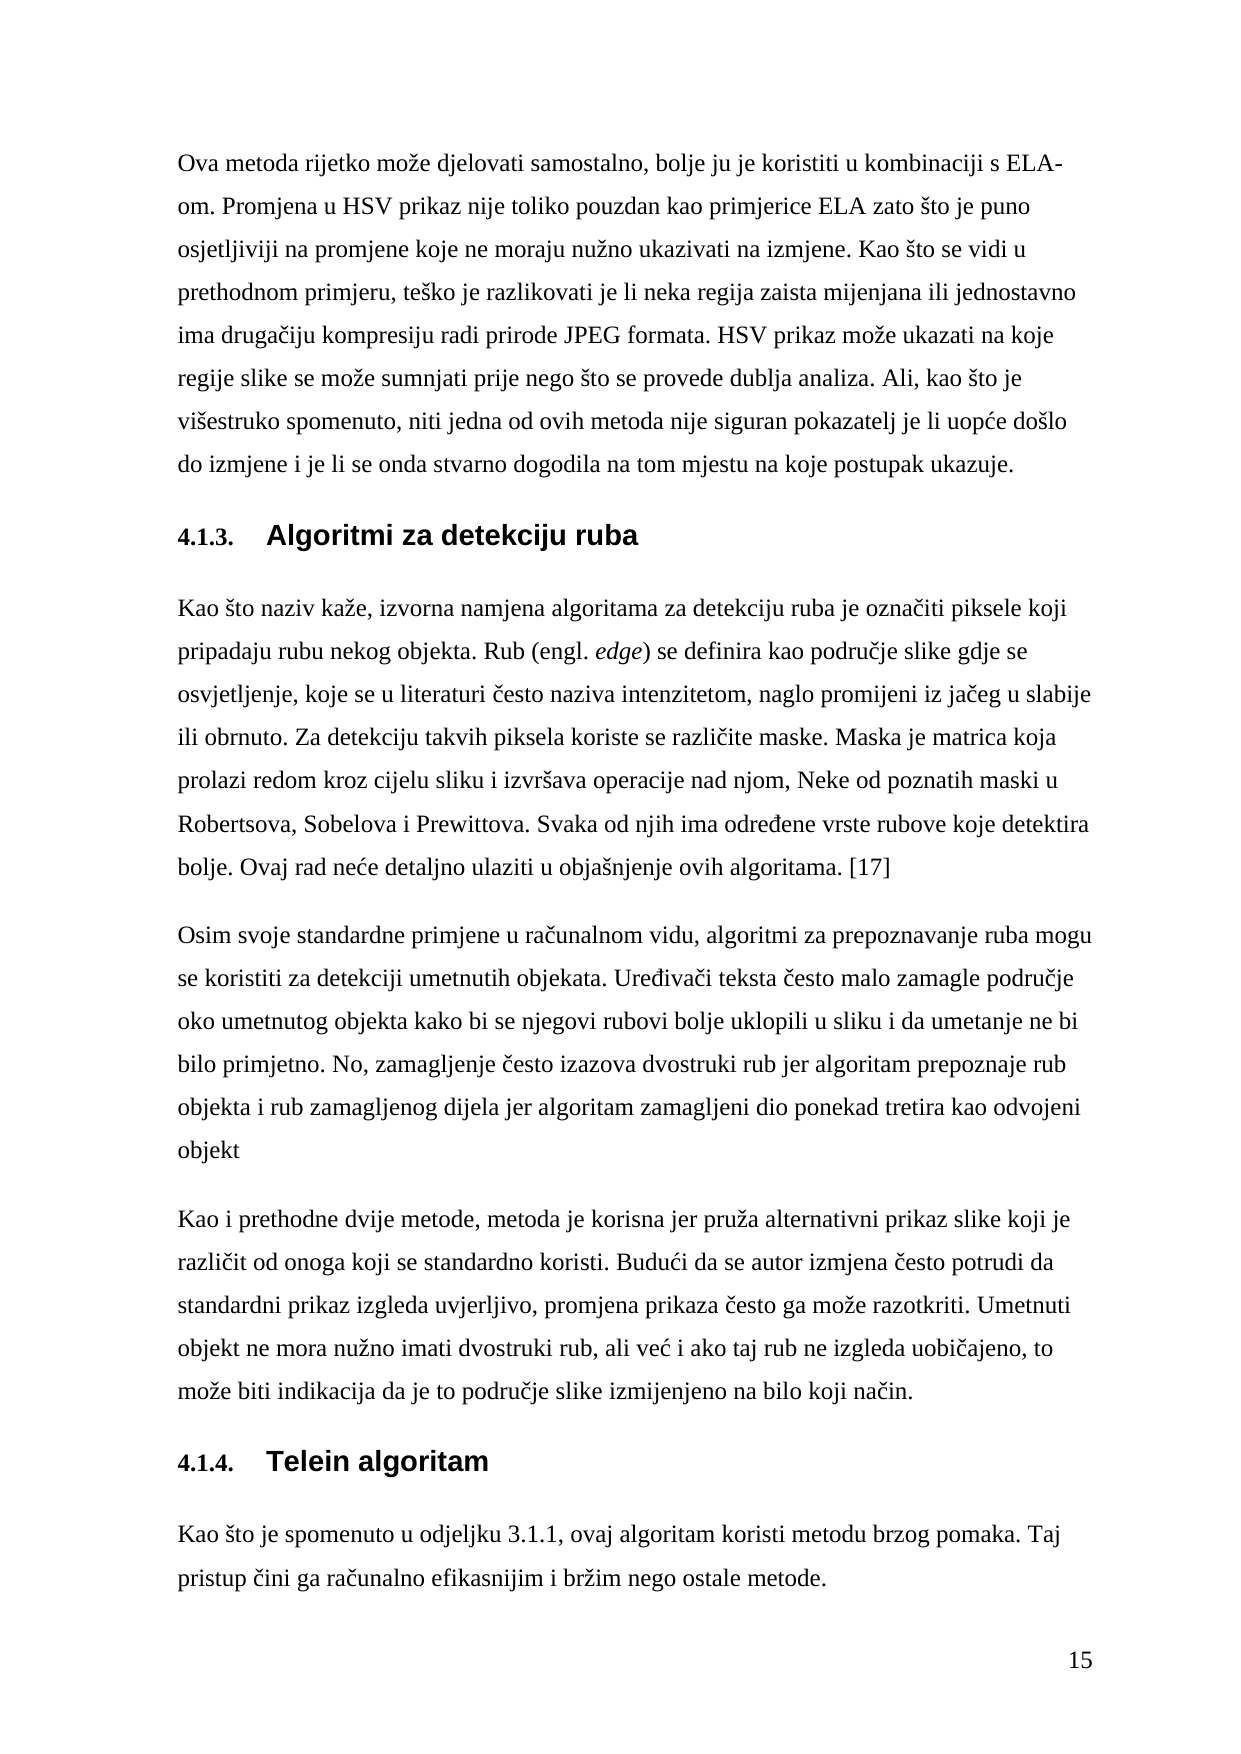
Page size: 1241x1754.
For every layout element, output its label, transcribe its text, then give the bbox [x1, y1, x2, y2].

text Kao što je spomenuto u odjeljku 3.1.1, ovaj algoritam koristi metodu brzog pomaka. Taj pristup čini ga računalno efikasnijim i bržim nego ostale metode. [177, 1519, 1092, 1591]
subtitle Telein algoritam [177, 1444, 1092, 1478]
subtitle Algoritmi za detekciju ruba [177, 518, 1092, 551]
text Kao što naziv kaže, izvorna namjena algoritama za detekciju ruba je označiti piksele koji pripadaju rubu nekog objekta. Rub (engl. edge) se definira kao područje slike gdje se osvjetljenje, koje se u literaturi često naziva intenzitetom, naglo promijeni iz jačeg u slabije ili obrnuto. Za detekciju takvih piksela koriste se različite maske. Maska je matrica koja prolazi redom kroz cijelu sliku i izvršava operacije nad njom, Neke od poznatih maski u Robertsova, Sobelova i Prewittova. Svaka od njih ima određene vrste rubove koje detektira bolje. Ovaj rad neće detaljno ulaziti u objašnjenje ovih algoritama. [17] [177, 593, 1092, 881]
text Ova metoda rijetko može djelovati samostalno, bolje ju je koristiti u kombinaciji s ELA-om. Promjena u HSV prikaz nije toliko pouzdan kao primjerice ELA zato što je puno osjetljiviji na promjene koje ne moraju nužno ukazivati na izmjene. Kao što se vidi u prethodnom primjeru, teško je razlikovati je li neka regija zaista mijenjana ili jednostavno ima drugačiju kompresiju radi prirode JPEG formata. HSV prikaz može ukazati na koje regije slike se može sumnjati prije nego što se provede dublja analiza. Ali, kao što je višestruko spomenuto, niti jedna od ovih metoda nije siguran pokazatelj je li uopće došlo do izmjene i je li se onda stvarno dogodila na tom mjestu na koje postupak ukazuje. [177, 148, 1092, 478]
text Kao i prethodne dvije metode, metoda je korisna jer pruža alternativni prikaz slike koji je različit od onoga koji se standardno koristi. Budući da se autor izmjena često potrudi da standardni prikaz izgleda uvjerljivo, promjena prikaza često ga može razotkriti. Umetnuti objekt ne mora nužno imati dvostruki rub, ali već i ako taj rub ne izgleda uobičajeno, to može biti indikacija da je to područje slike izmijenjeno na bilo koji način. [177, 1204, 1092, 1405]
text Osim svoje standardne primjene u računalnom vidu, algoritmi za prepoznavanje ruba mogu se koristiti za detekciji umetnutih objekata. Uređivači teksta često malo zamagle područje oko umetnutog objekta kako bi se njegovi rubovi bolje uklopili u sliku i da umetanje ne bi bilo primjetno. No, zamagljenje često izazova dvostruki rub jer algoritam prepoznaje rub objekta i rub zamagljenog dijela jer algoritam zamagljeni dio ponekad tretira kao odvojeni objekt [177, 920, 1092, 1164]
